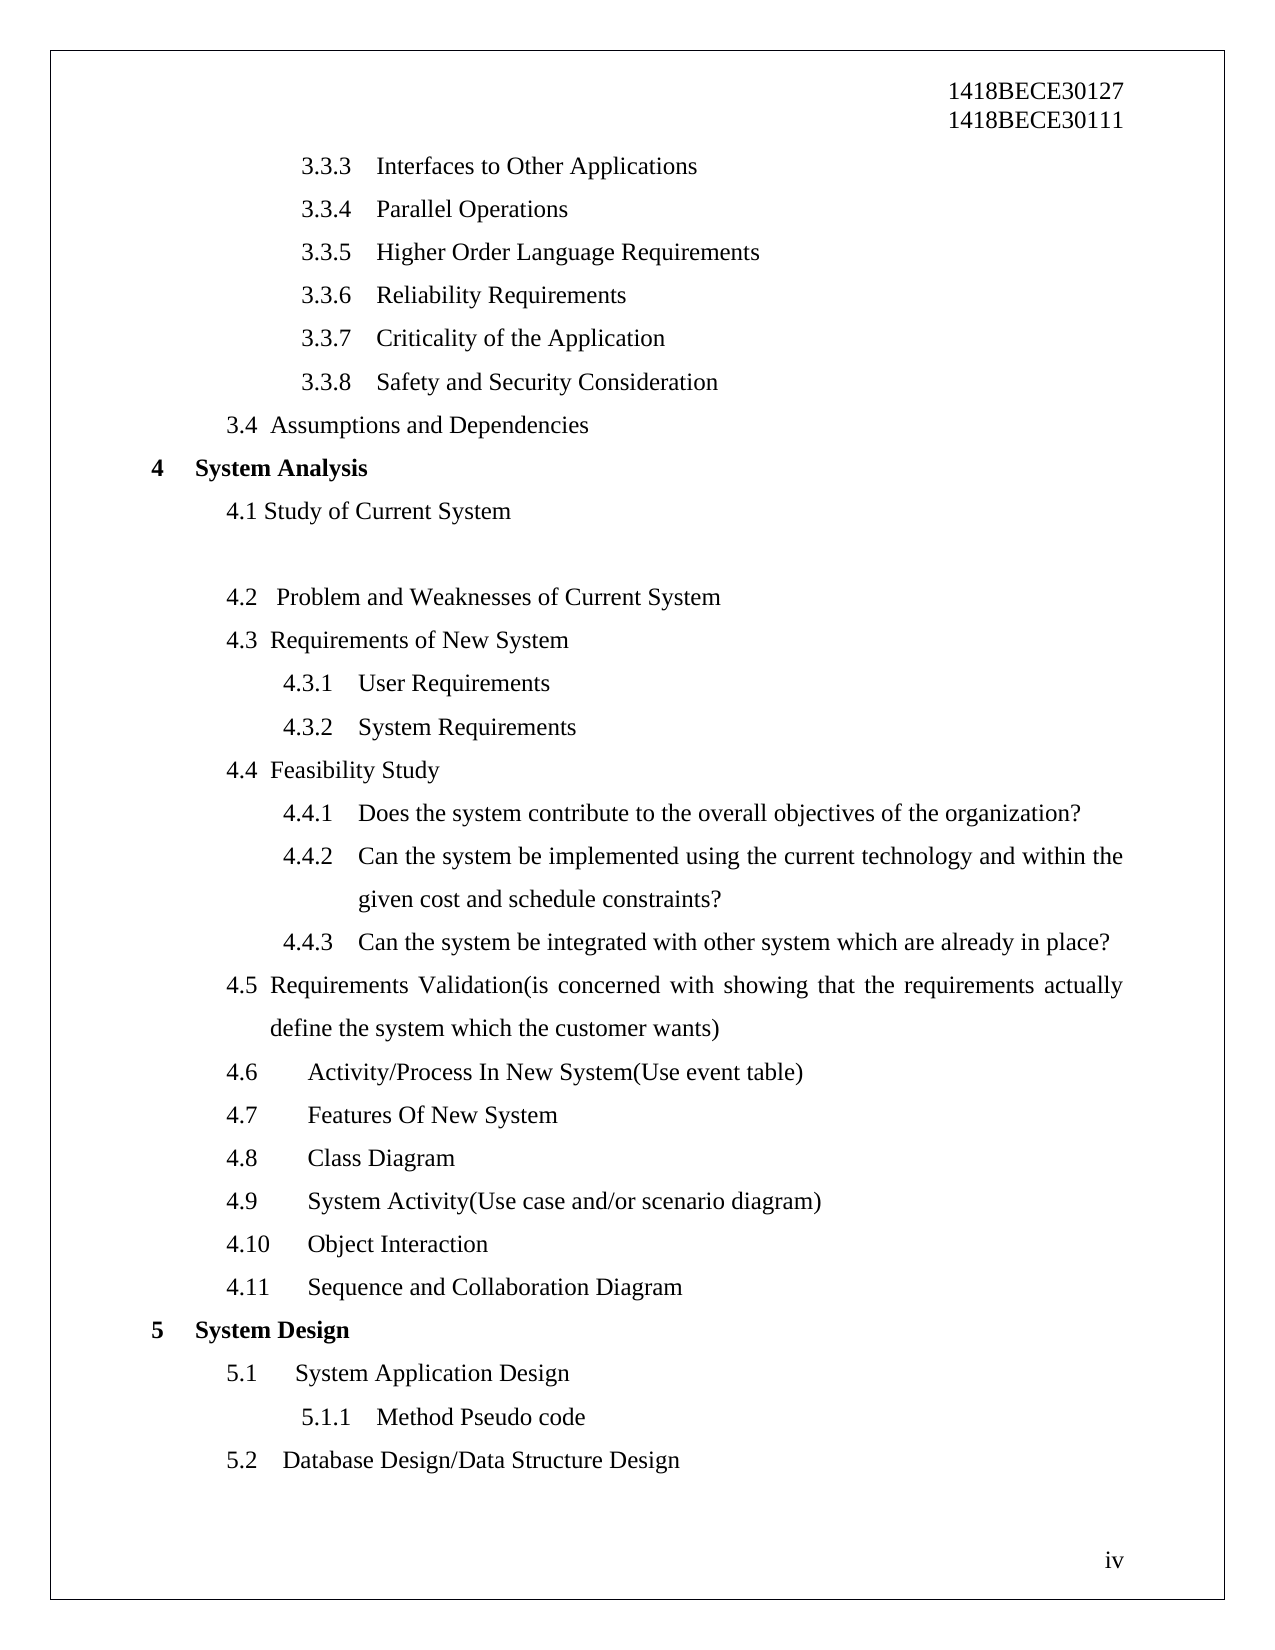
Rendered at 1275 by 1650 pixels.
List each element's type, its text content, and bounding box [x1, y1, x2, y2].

text 4.5 Requirements Validation(is concerned with showing that the requirements actually define the system which the customer wants) [226, 970, 1124, 1042]
text 4.3.1 User Requirements [283, 668, 1124, 697]
text 4.4 Feasibility Study [226, 755, 1124, 783]
text 3.3.7 Criticality of the Application [301, 323, 1124, 352]
text 5.2 Database Design/Data Structure Design [226, 1445, 1124, 1473]
text 3.3.5 Higher Order Language Requirements [301, 237, 1124, 266]
text 4.11 Sequence and Collaboration Diagram [226, 1272, 1124, 1301]
text 4.3 Requirements of New System [226, 625, 1124, 654]
text 4.9 System Activity(Use case and/or scenario diagram) [226, 1186, 1124, 1215]
text 4.10 Object Interaction [226, 1229, 1124, 1258]
text 3.3.6 Reliability Requirements [301, 280, 1124, 309]
text 4.8 Class Diagram [226, 1143, 1124, 1172]
list Study of Current System [226, 496, 1124, 525]
text 3.3.3 Interfaces to Other Applications [301, 151, 1124, 180]
text 4.2 Problem and Weaknesses of Current System [226, 582, 1124, 611]
text 3.3.8 Safety and Security Consideration [301, 367, 1124, 395]
text 4.6 Activity/Process In New System(Use event table) [226, 1057, 1124, 1085]
list Can the system be integrated with other system which are already in place? [283, 927, 1124, 956]
text 4.7 Features Of New System [226, 1100, 1124, 1128]
text 4.4.1 Does the system contribute to the overall objectives of the organization? [283, 798, 1124, 827]
text 4 System Analysis [151, 453, 1124, 482]
text 3.4 Assumptions and Dependencies [226, 410, 1124, 438]
text 5.1 System Application Design [226, 1358, 1124, 1387]
text 5.1.1 Method Pseudo code [301, 1402, 1124, 1430]
text 3.3.4 Parallel Operations [301, 194, 1124, 223]
text 5 System Design [151, 1315, 1124, 1344]
text 4.4.2 Can the system be implemented using the current technology and within the given cost and schedule constraints? [283, 841, 1124, 913]
text 4.3.2 System Requirements [283, 712, 1124, 740]
